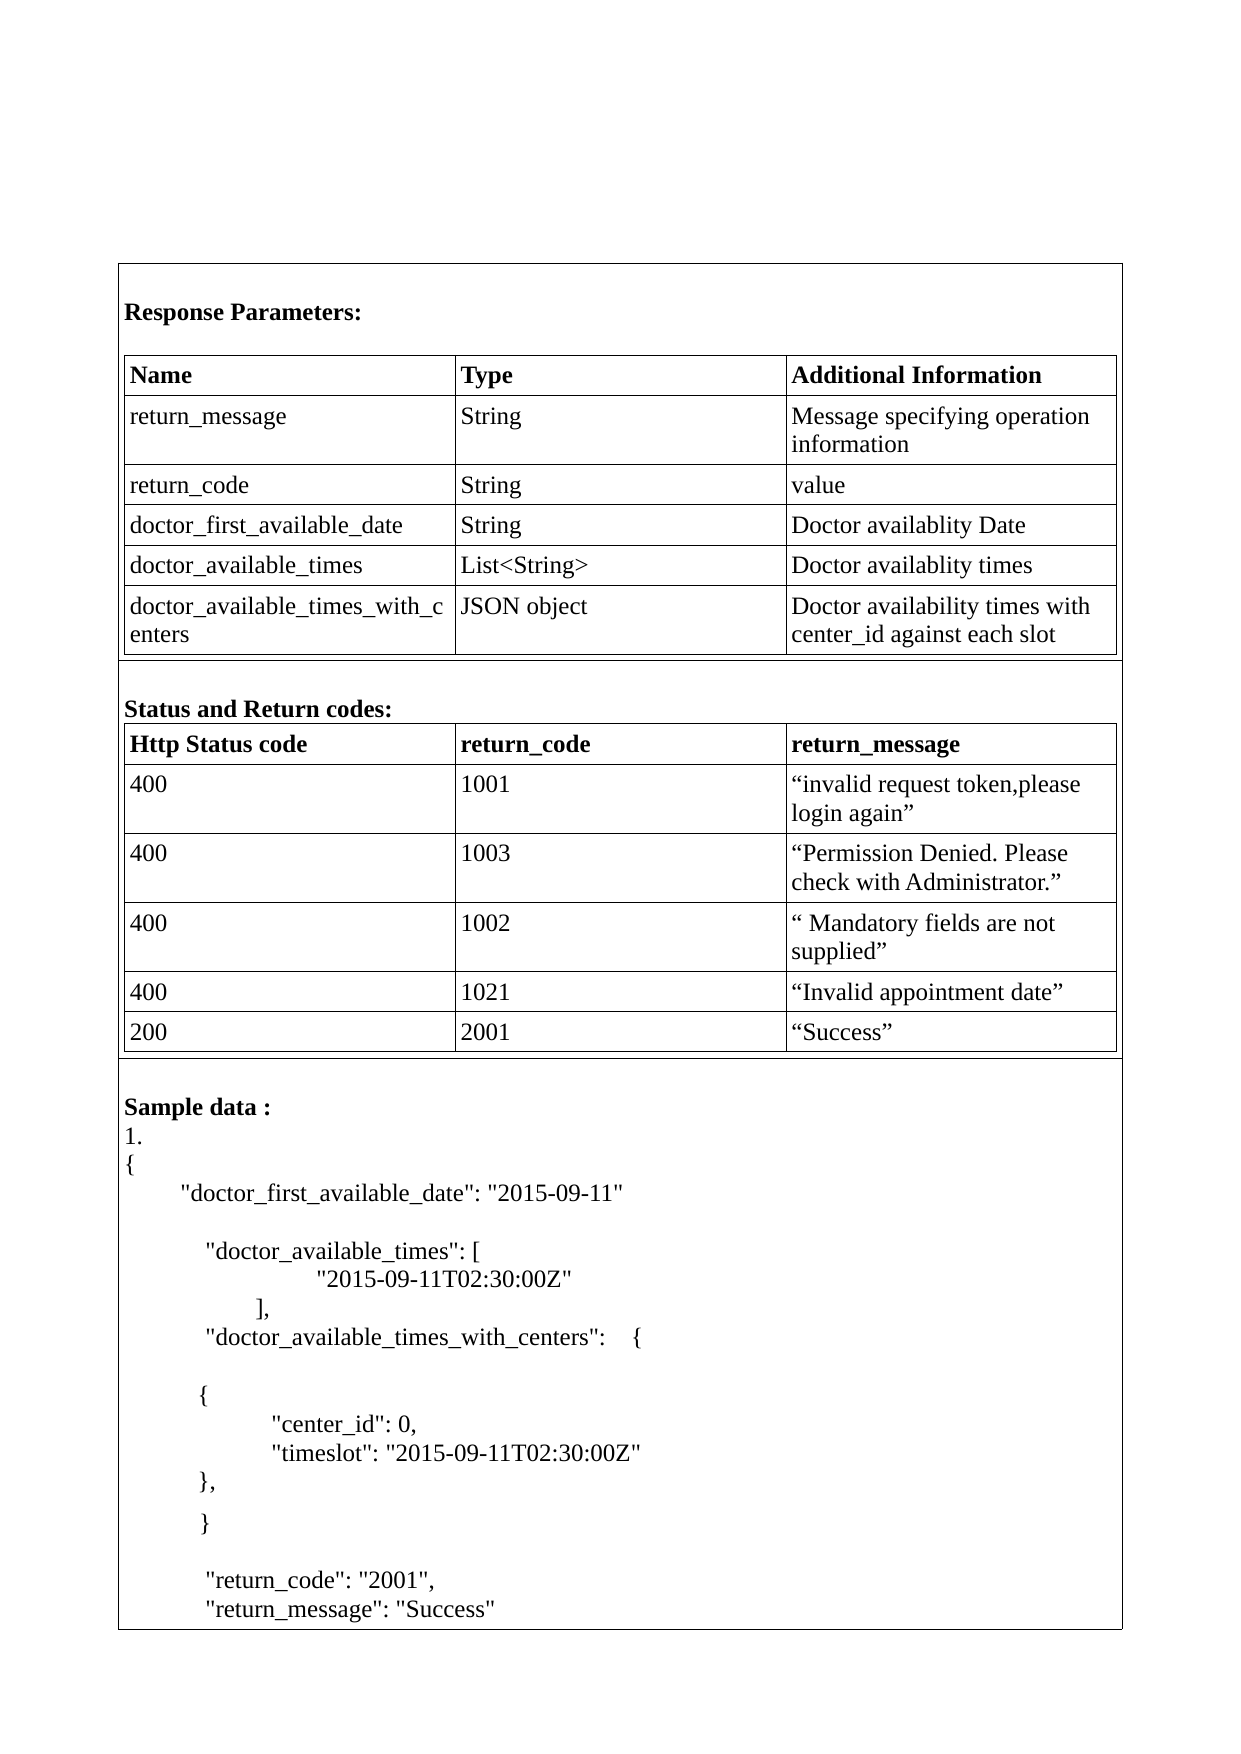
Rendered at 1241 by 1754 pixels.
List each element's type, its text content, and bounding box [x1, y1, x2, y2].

table_cell 400 [125, 903, 455, 971]
table_cell JSON object [456, 586, 786, 654]
table_header return_message [787, 724, 1116, 764]
table_cell “Permission Denied. Please check with Administrator.” [787, 834, 1116, 902]
table_cell 2001 [456, 1012, 786, 1051]
table_cell Doctor availability times with center_id against each slot [787, 586, 1116, 654]
table_cell 400 [125, 765, 455, 833]
table_cell Doctor availablity Date [787, 505, 1116, 545]
table_cell “Success” [787, 1012, 1116, 1051]
table_cell “invalid request token,please login again” [787, 765, 1116, 833]
table_cell String [456, 465, 786, 504]
table_header Http Status code [125, 724, 455, 764]
table_cell “Invalid appointment date” [787, 972, 1116, 1011]
table_cell Message specifying operation information [787, 396, 1116, 464]
table_cell 200 [125, 1012, 455, 1051]
table_header Name [125, 356, 455, 395]
table_header return_code [456, 724, 786, 764]
table_cell Sample data : 1. { "doctor_first_available_date": "2015-09-11" "doctor_available_times": [ "2015-09-11T02:30:00Z" ], "doctor_available_times_with_centers": { { "center_id": 0, "timeslot": "2015-09-11T02:30:00Z" }, } "return_code": "2001", "return_message": "Success" [119, 1059, 1122, 1628]
table_cell 1002 [456, 903, 786, 971]
table_cell return_message [125, 396, 455, 464]
table_cell “ Mandatory fields are not supplied” [787, 903, 1116, 971]
table_cell 400 [125, 834, 455, 902]
table_cell Response Parameters: [119, 264, 1122, 660]
table_cell doctor_available_times_with_centers [125, 586, 455, 654]
table_cell String [456, 396, 786, 464]
table_cell doctor_first_available_date [125, 505, 455, 545]
table_cell Doctor availablity times [787, 546, 1116, 585]
table_cell value [787, 465, 1116, 504]
table_cell 1003 [456, 834, 786, 902]
table_header Additional Information [787, 356, 1116, 395]
table_cell return_code [125, 465, 455, 504]
table_cell 400 [125, 972, 455, 1011]
table_header Type [456, 356, 786, 395]
table_cell 1001 [456, 765, 786, 833]
table_cell List<String> [456, 546, 786, 585]
table_cell 1021 [456, 972, 786, 1011]
table_cell Status and Return codes: [119, 661, 1122, 1057]
table_cell String [456, 505, 786, 545]
table_cell doctor_available_times [125, 546, 455, 585]
